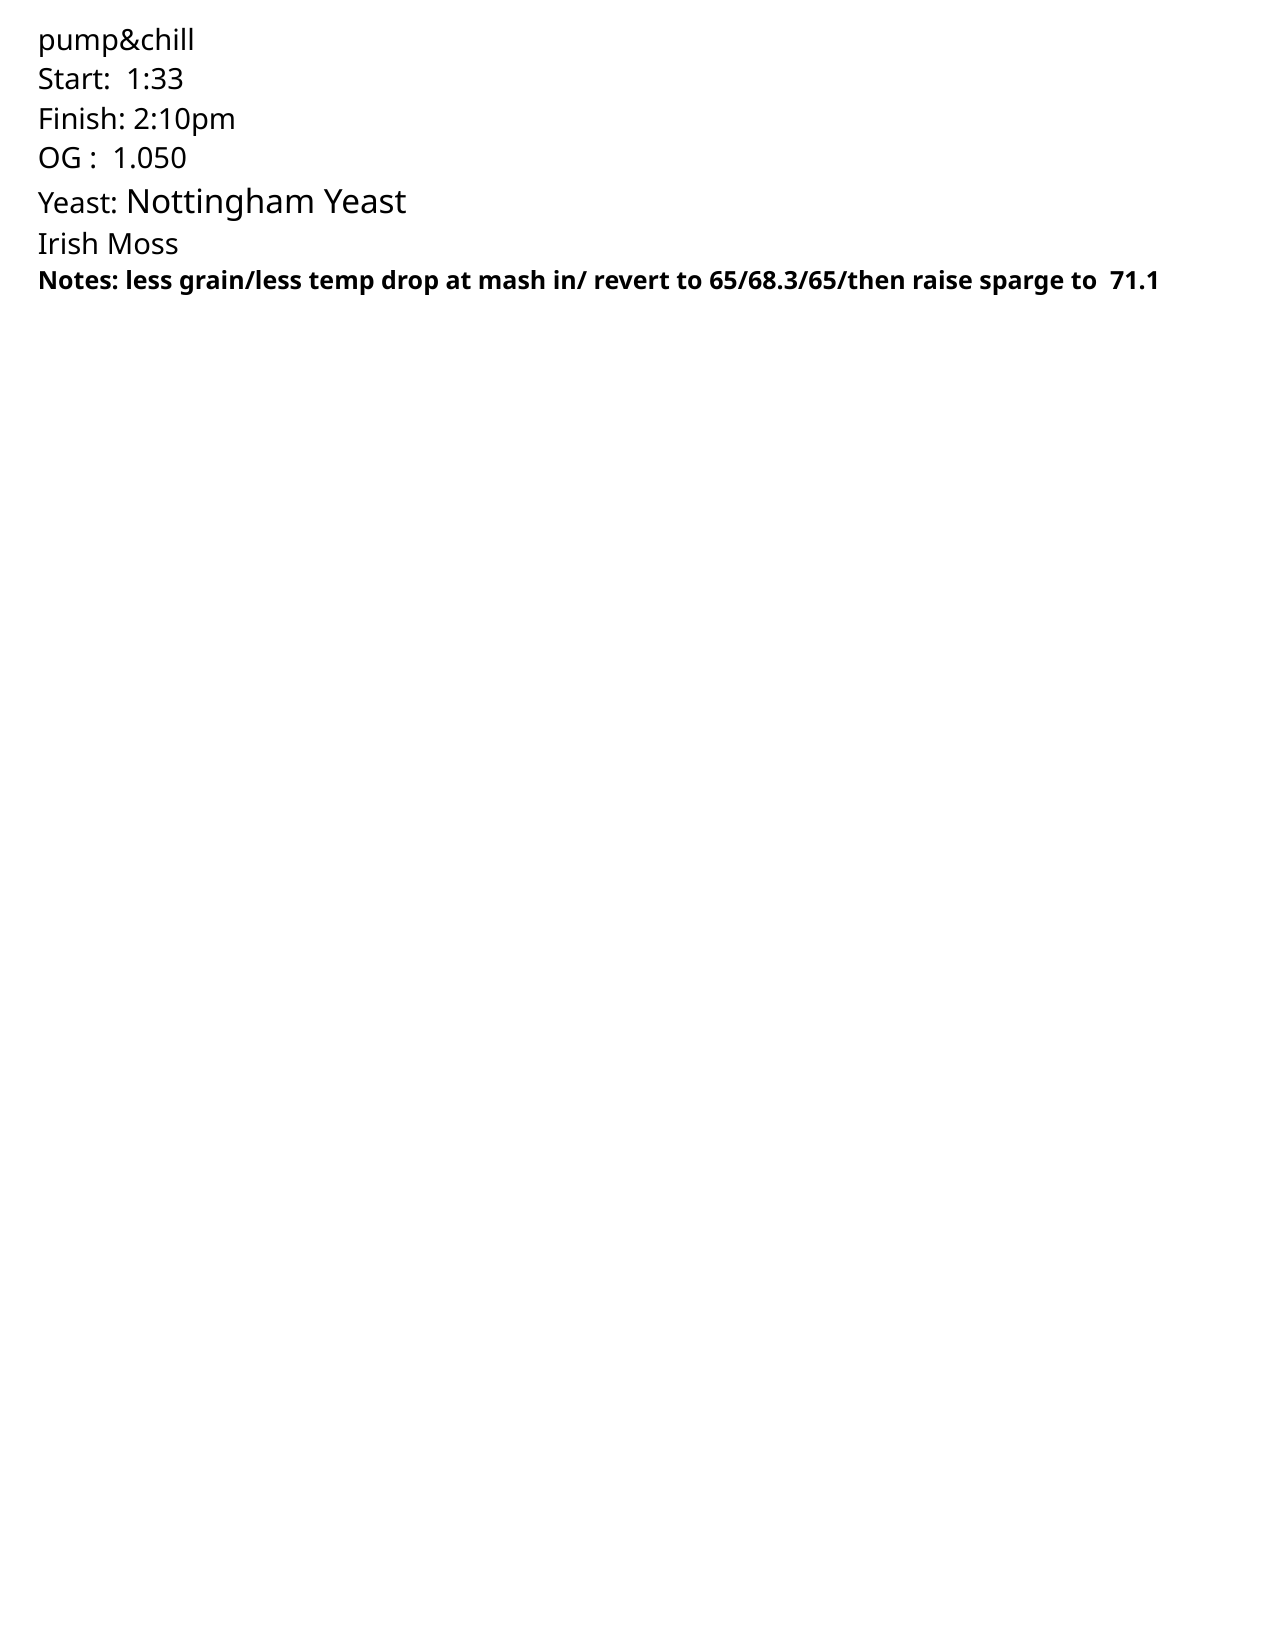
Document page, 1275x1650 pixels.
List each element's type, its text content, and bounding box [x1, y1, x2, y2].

text Notes: less grain/less temp drop at mash in/ revert to 65/68.3/65/then raise sparge to 71.1 [38, 263, 1237, 297]
text pump&chill [38, 19, 1237, 58]
text Finish: 2:10pm [38, 98, 1237, 138]
text Start: 1:33 [38, 58, 1237, 98]
text Yeast: Nottingham Yeast [38, 177, 1237, 223]
text OG : 1.050 [38, 138, 1237, 177]
text Irish Moss [38, 223, 1237, 263]
